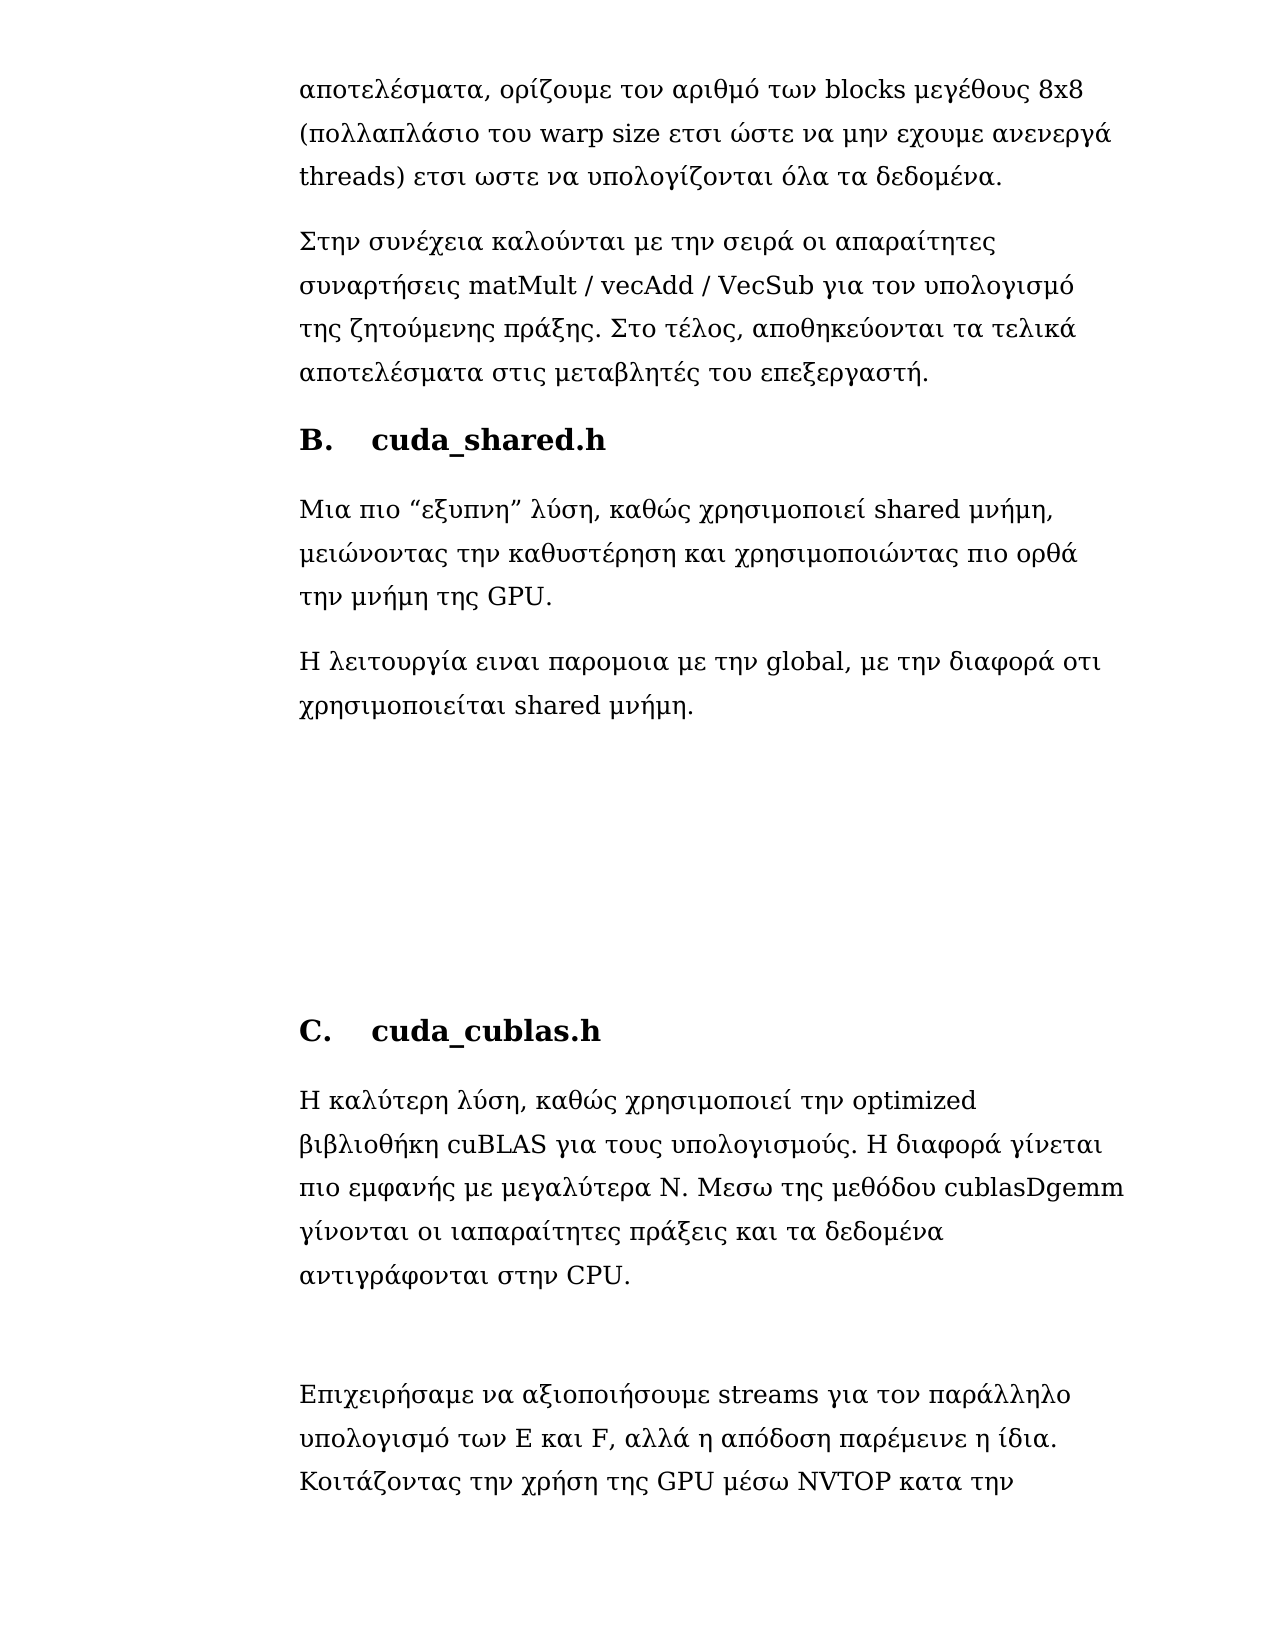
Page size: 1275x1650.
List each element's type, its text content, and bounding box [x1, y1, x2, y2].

list cuda_cublas.h [299, 1014, 1125, 1048]
list Επιχειρήσαμε να αξιοποιήσουμε streams για τον παράλληλο υπολογισμό των E και F, αλλά η απόδοση παρέμεινε η ίδια. Κοιτάζοντας την χρήση της GPU μέσω NVTOP κατα την [299, 1380, 1125, 1497]
text Μια πιο “εξυπνη” λύση, καθώς χρησιμοποιεί shared μνήμη, μειώνοντας την καθυστέρηση και χρησιμοποιώντας πιο ορθά την μνήμη της GPU. [299, 495, 1125, 612]
text Η καλύτερη λύση, καθώς χρησιμοποιεί την optimized βιβλιοθήκη cuBLAS για τους υπολογισμούς. Η διαφορά γίνεται πιο εμφανής με μεγαλύτερα N. Μεσω της μεθόδου cublasDgemm γίνονται οι ιαπαραίτητες πράξεις και τα δεδομένα αντιγράφονται στην CPU. [299, 1086, 1125, 1290]
text Στην συνέχεια καλούνται με την σειρά οι απαραίτητες συναρτήσεις matMult / vecAdd / VecSub για τον υπολογισμό της ζητούμενης πράξης. Στο τέλος, αποθηκεύονται τα τελικά αποτελέσματα στις μεταβλητές του επεξεργαστή. [299, 227, 1125, 387]
list cuda_shared.h [299, 423, 1125, 457]
text Η λειτουργία ειναι παρομοια με την global, με την διαφορά οτι χρησιμοποιείται shared μνήμη. [299, 647, 1125, 720]
text αποτελέσματα, ορίζουμε τον αριθμό των blocks μεγέθους 8x8 (πολλαπλάσιο του warp size ετσι ώστε να μην εχουμε ανενεργά threads) ετσι ωστε να υπολογίζονται όλα τα δεδομένα. [299, 75, 1125, 192]
